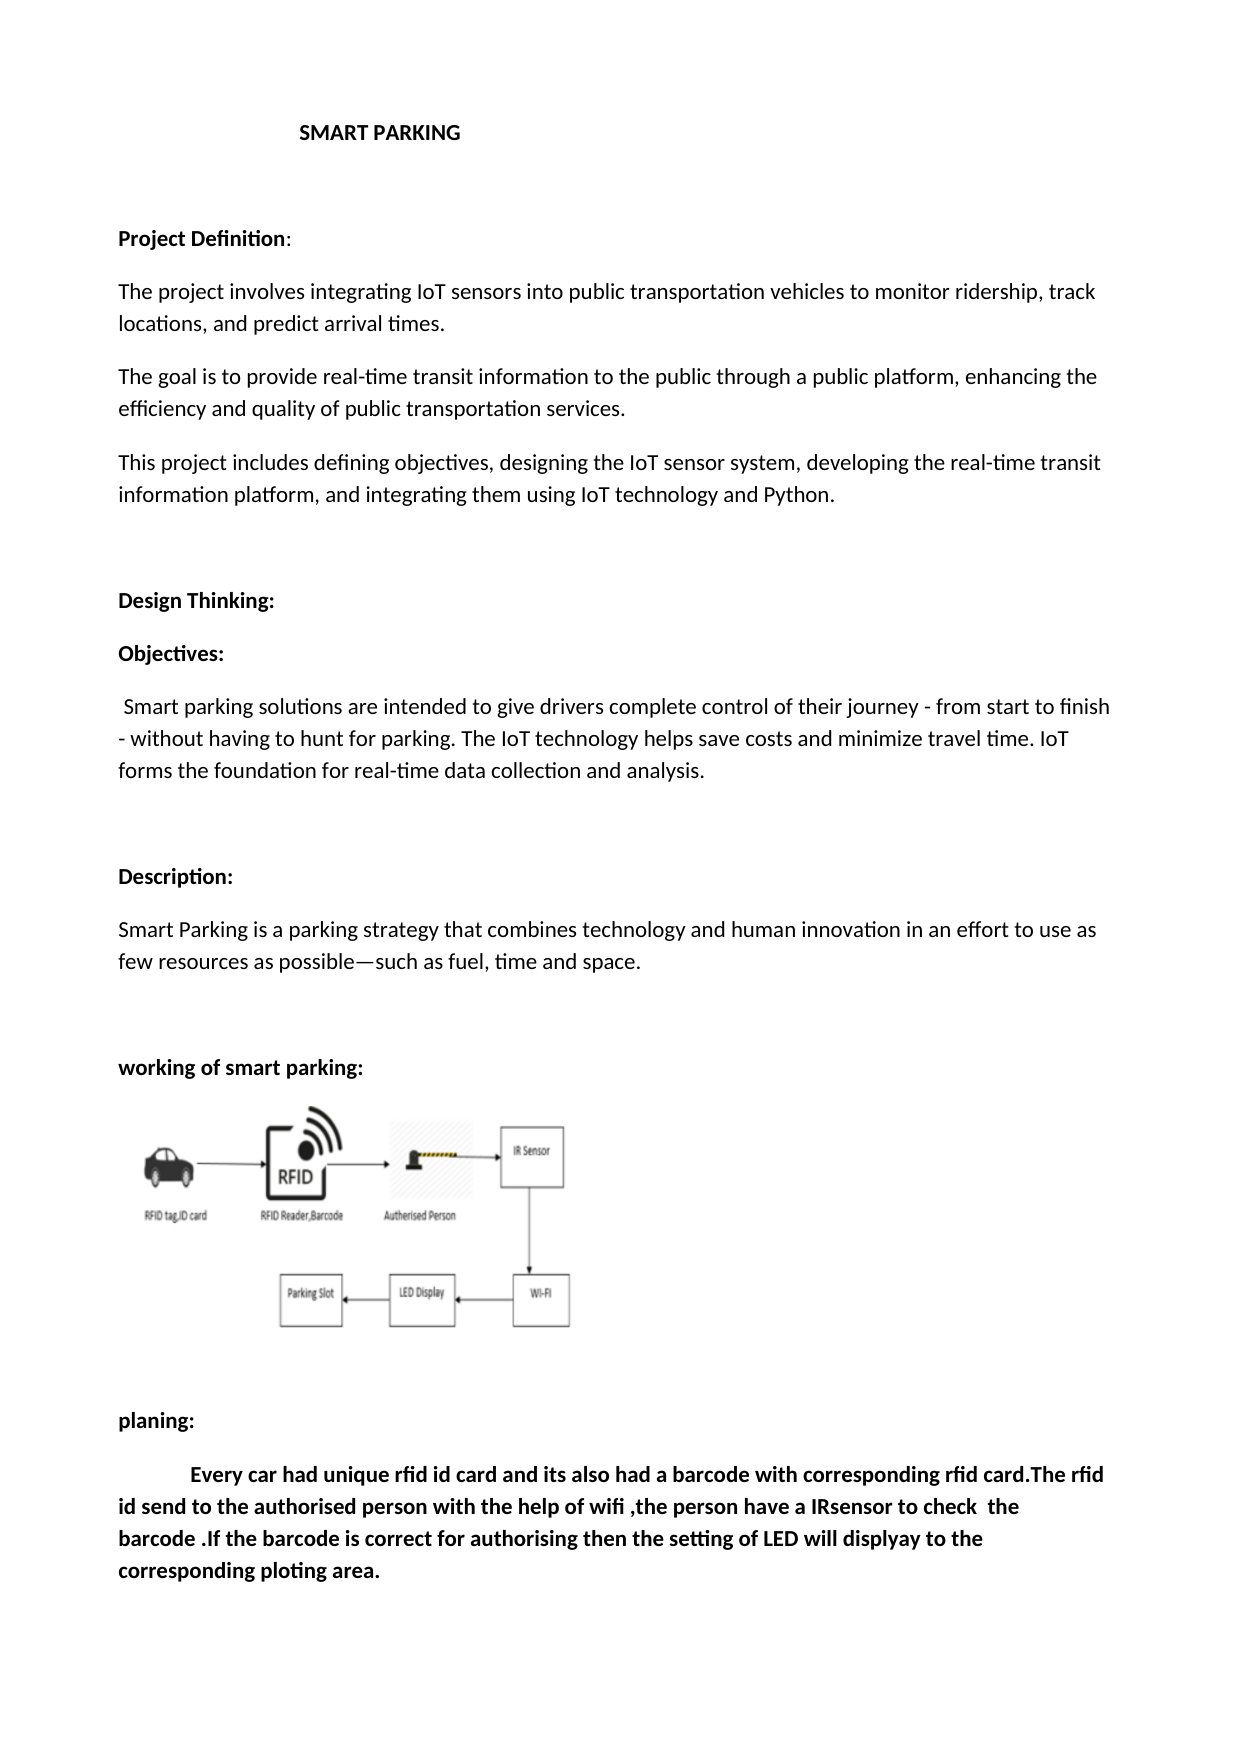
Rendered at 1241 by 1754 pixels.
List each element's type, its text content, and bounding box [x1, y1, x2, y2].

text The project involves integrating IoT sensors into public transportation vehicles to monitor ridership, track locations, and predict arrival times. [118, 277, 1122, 337]
text Smart parking solutions are intended to give drivers complete control of their journey - from start to finish - without having to hunt for parking. The IoT technology helps save costs and minimize travel time. IoT forms the foundation for real-time data collection and analysis. [118, 692, 1122, 784]
text Design Thinking: [118, 586, 1122, 614]
text Description: [118, 862, 1122, 890]
text Objectives: [118, 639, 1122, 667]
text Project Definition: [118, 224, 1122, 252]
text SMART PARKING [118, 118, 1122, 146]
text planing: [118, 1407, 1122, 1435]
text The goal is to provide real-time transit information to the public through a public platform, enhancing the efficiency and quality of public transportation services. [118, 362, 1122, 423]
text Every car had unique rfid id card and its also had a barcode with corresponding rfid card.The rfid id send to the authorised person with the help of wifi ,the person have a IRsensor to check the barcode .If the barcode is correct for authorising then the setting of LED will displyay to the corresponding ploting area. [118, 1460, 1122, 1584]
text working of smart parking: [118, 1053, 1122, 1082]
text This project includes defining objectives, designing the IoT sensor system, developing the real-time transit information platform, and integrating them using IoT technology and Python. [118, 448, 1122, 508]
text Smart Parking is a parking strategy that combines technology and human innovation in an effort to use as few resources as possible—such as fuel, time and space. [118, 915, 1122, 976]
